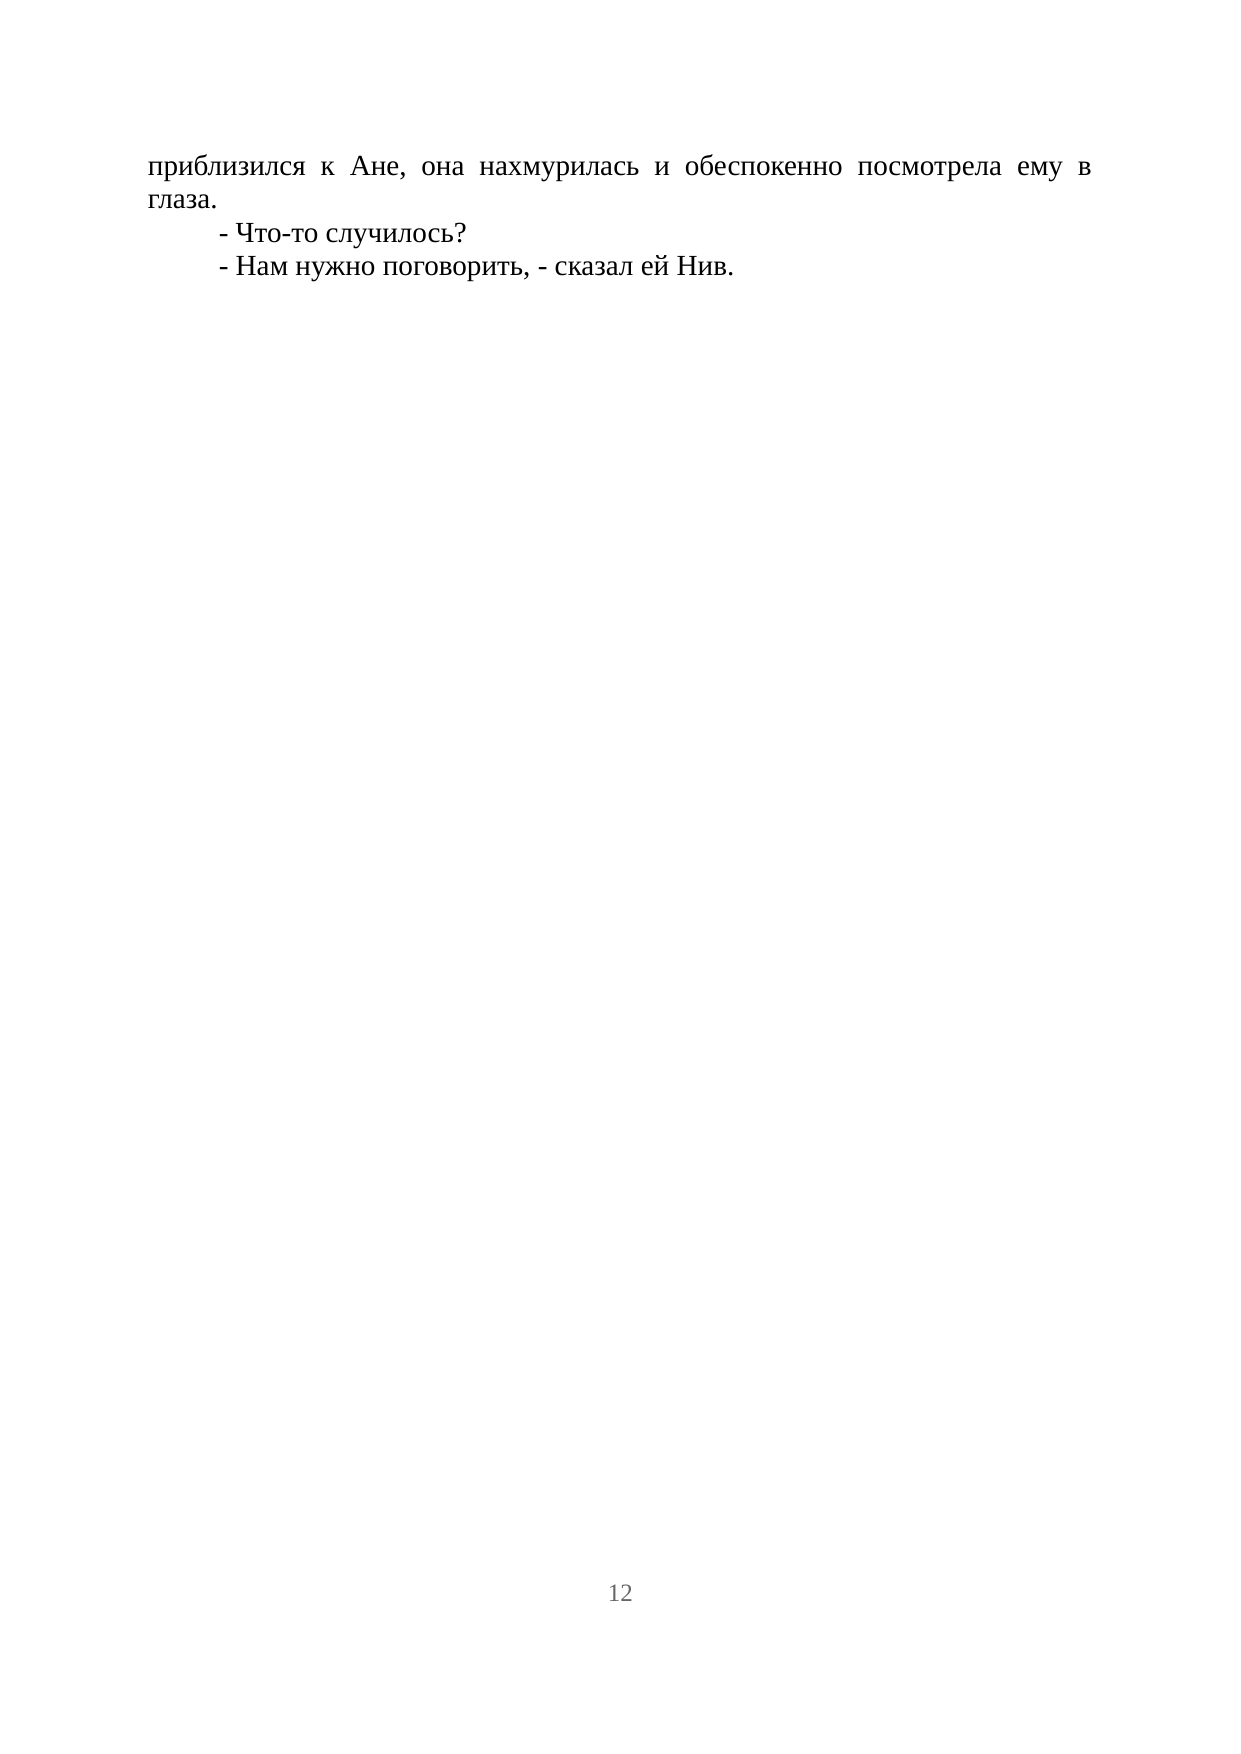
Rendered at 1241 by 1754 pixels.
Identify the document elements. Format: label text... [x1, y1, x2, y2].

text - Нам нужно поговорить, - сказал ей Нив. [148, 248, 1093, 282]
text приблизился к Ане, она нахмурилась и обеспокенно посмотрела ему в глаза. [148, 148, 1093, 215]
text - Что-то случилось? [148, 215, 1093, 248]
